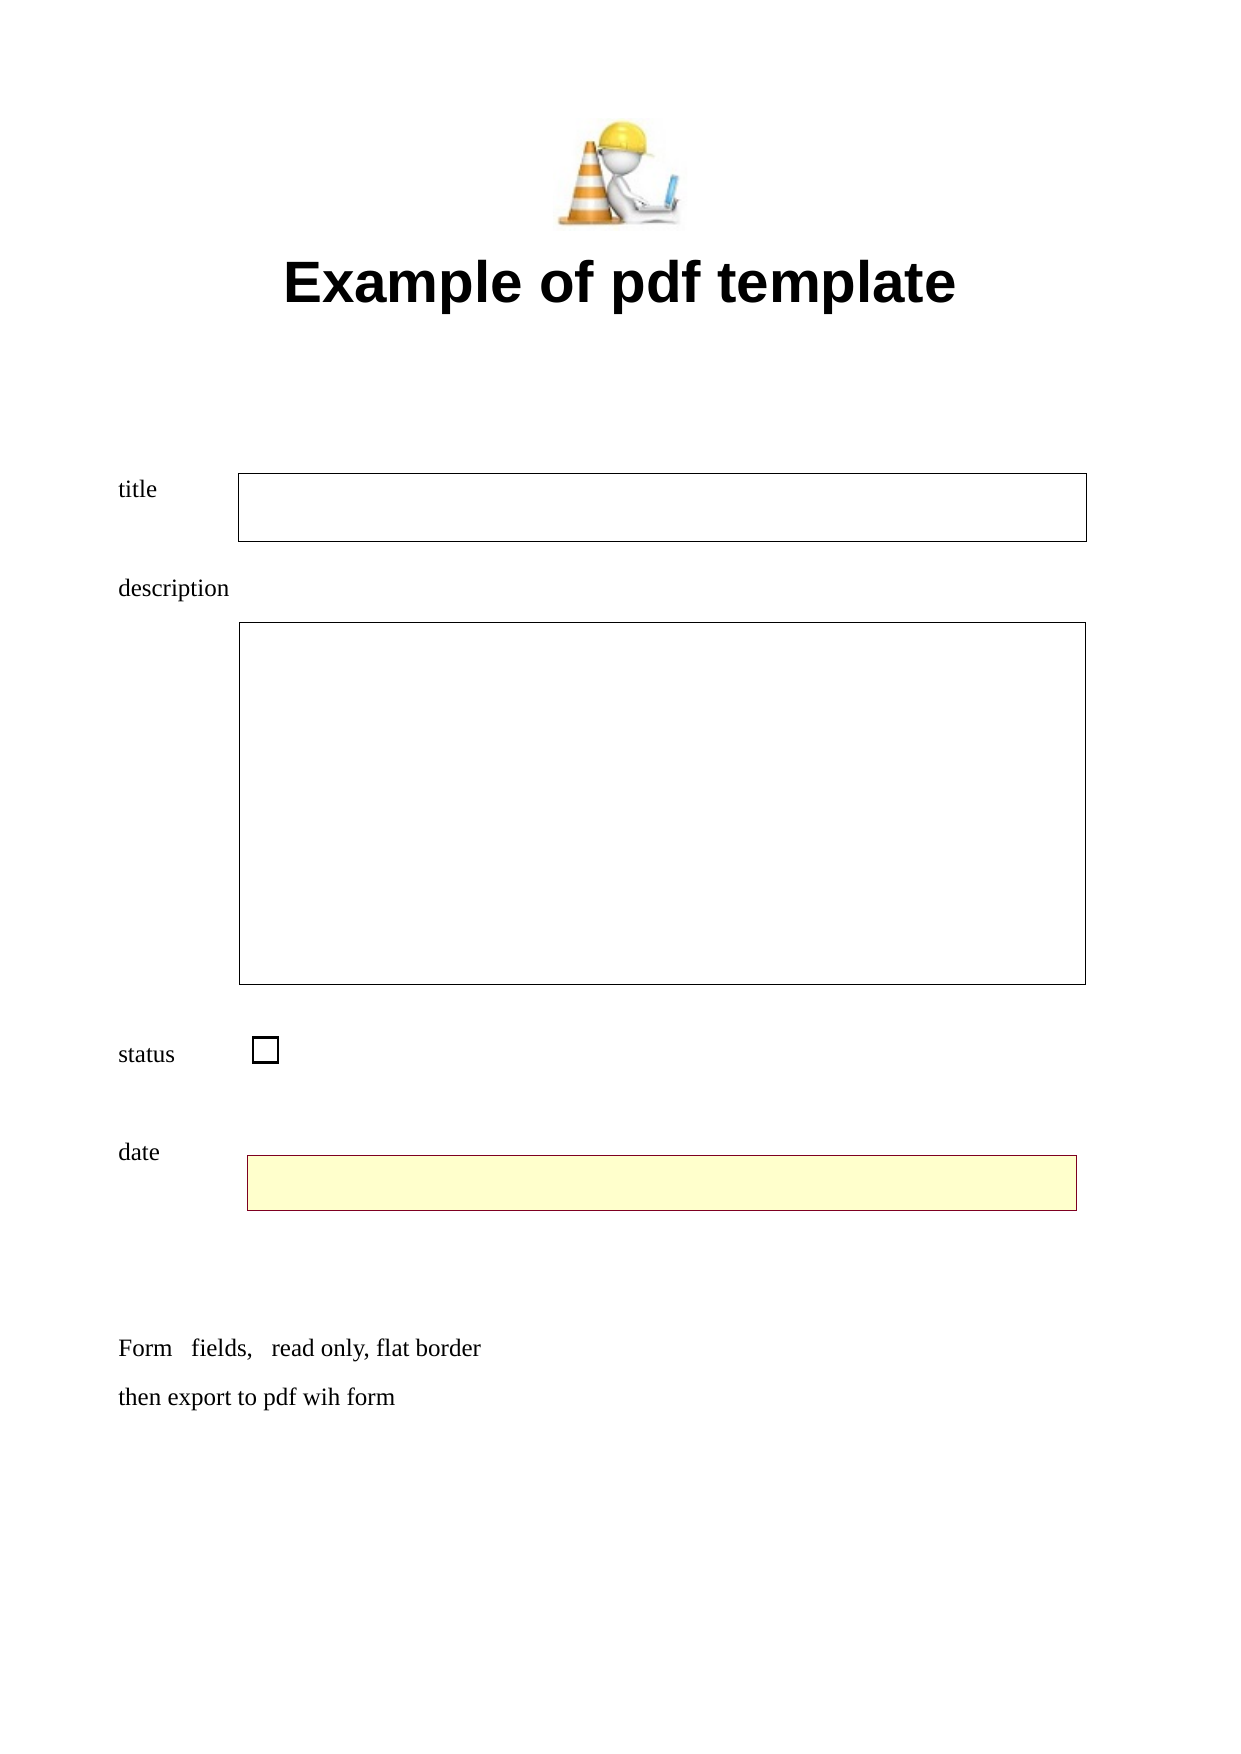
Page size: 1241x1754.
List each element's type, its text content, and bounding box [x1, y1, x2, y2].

text date [118, 1137, 1122, 1166]
text [1087, 474, 1122, 503]
text then export to pdf wih form [118, 1382, 1122, 1411]
text Form fields, read only, flat border [118, 1333, 1122, 1362]
title Example of pdf template [118, 248, 1122, 315]
text description [118, 573, 1122, 601]
text [486, 1039, 1122, 1068]
text title [118, 474, 238, 503]
picture [552, 118, 688, 231]
text status [118, 1039, 251, 1068]
